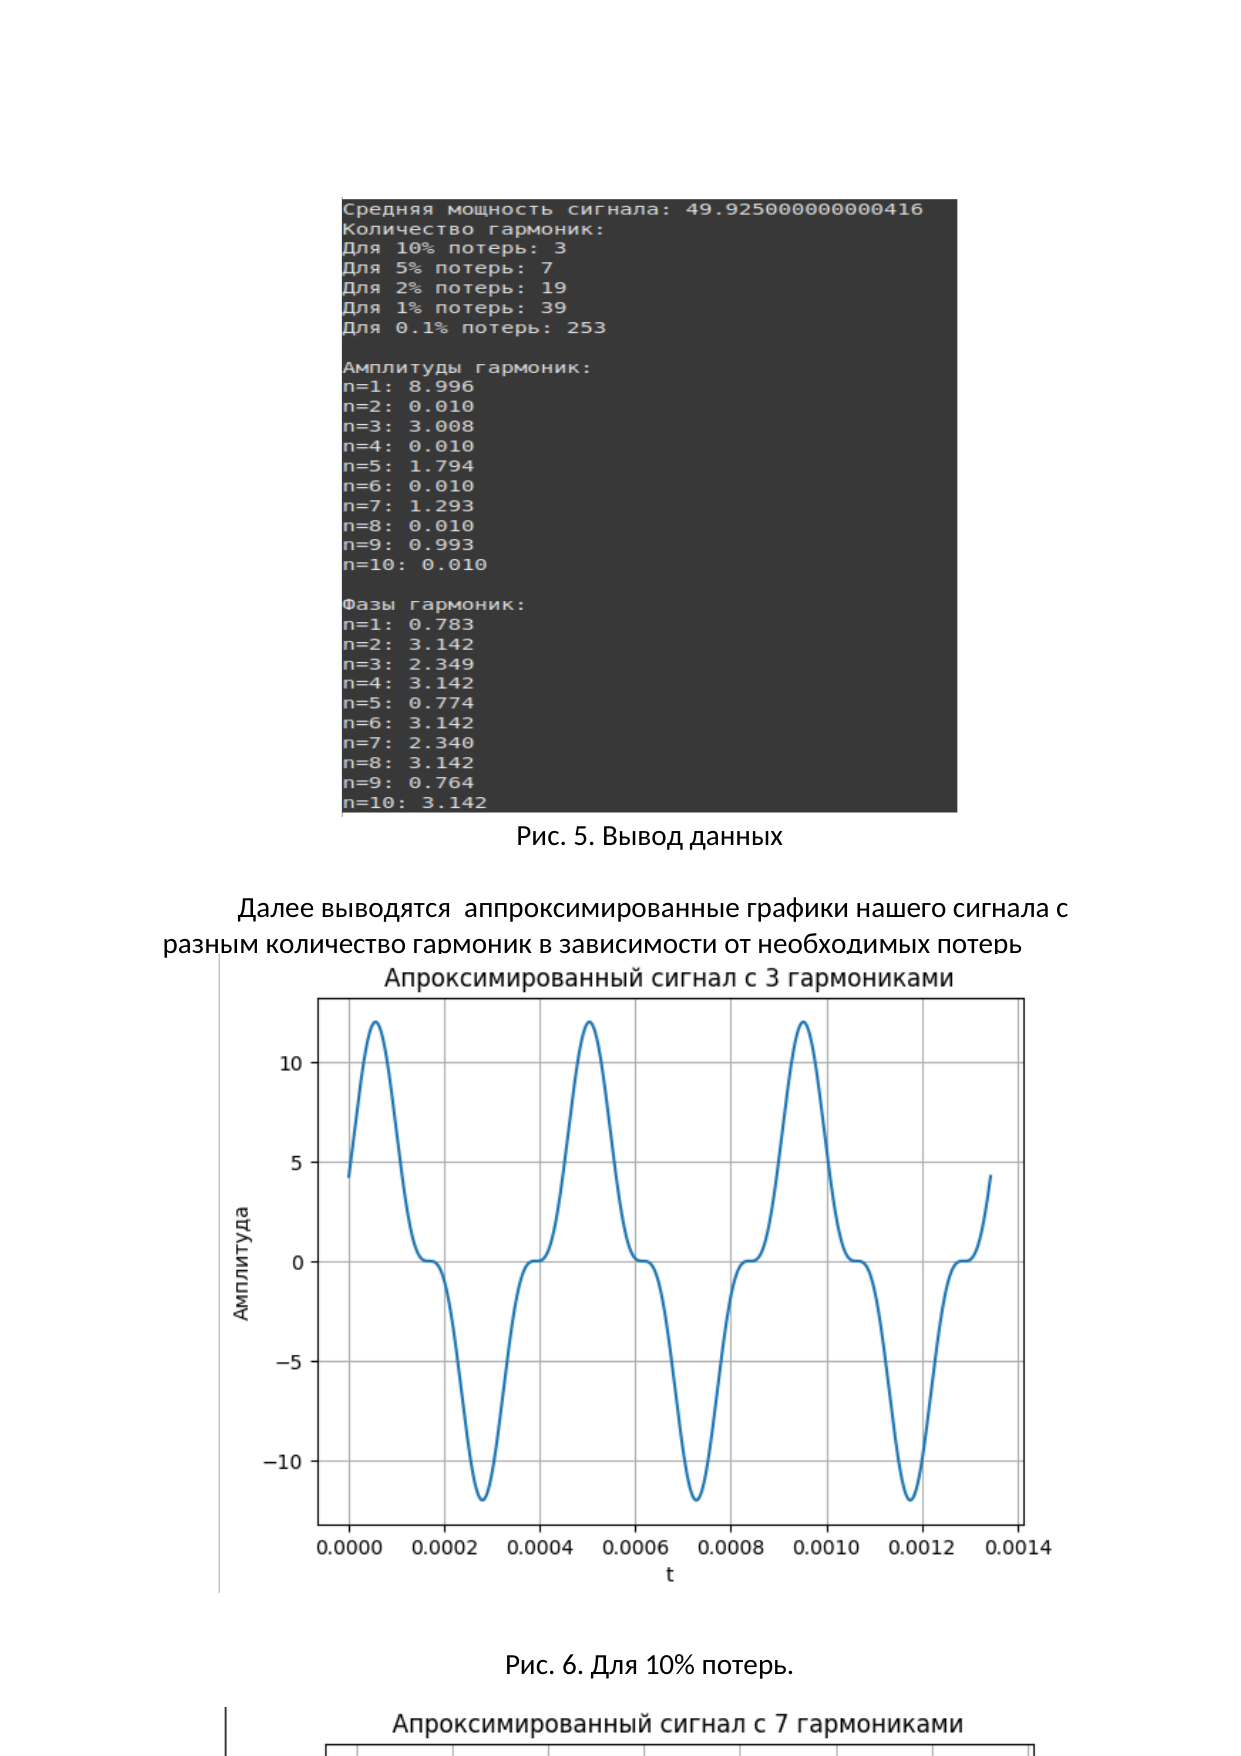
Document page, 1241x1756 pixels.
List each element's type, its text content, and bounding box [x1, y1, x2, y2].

picture [218, 954, 1062, 1593]
picture [341, 197, 958, 817]
text Далее выводятся аппроксимированные графики нашего сигнала с разным количество гармоник в зависимости от необходимых потерь [162, 889, 1137, 961]
text Рис. 6. Для 10% потерь. [162, 1646, 1137, 1682]
picture [224, 1707, 1075, 1756]
text Рис. 5. Вывод данных [162, 817, 1137, 853]
